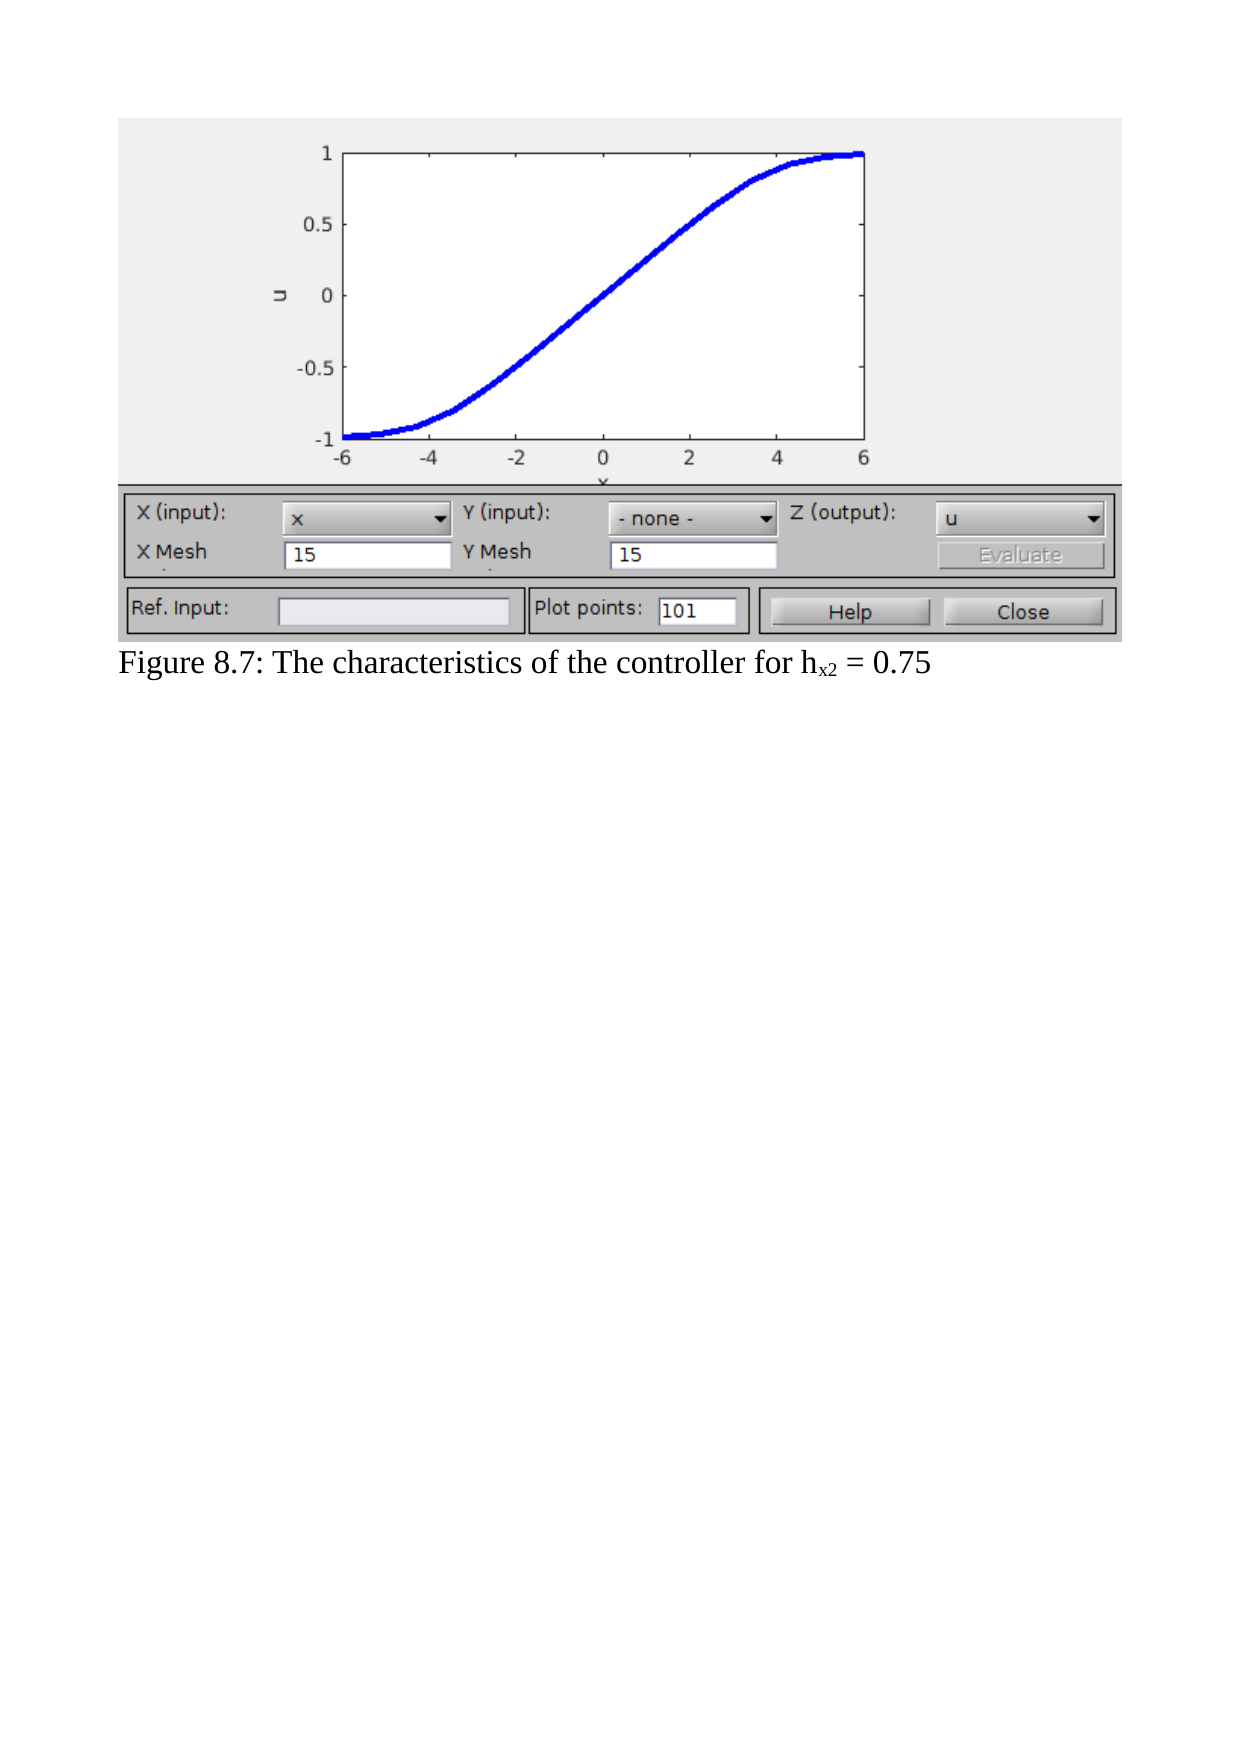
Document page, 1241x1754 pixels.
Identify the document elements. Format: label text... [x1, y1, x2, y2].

picture [118, 118, 1123, 642]
text Figure 8.7: The characteristics of the controller for hx2 = 0.75 [118, 642, 1122, 680]
